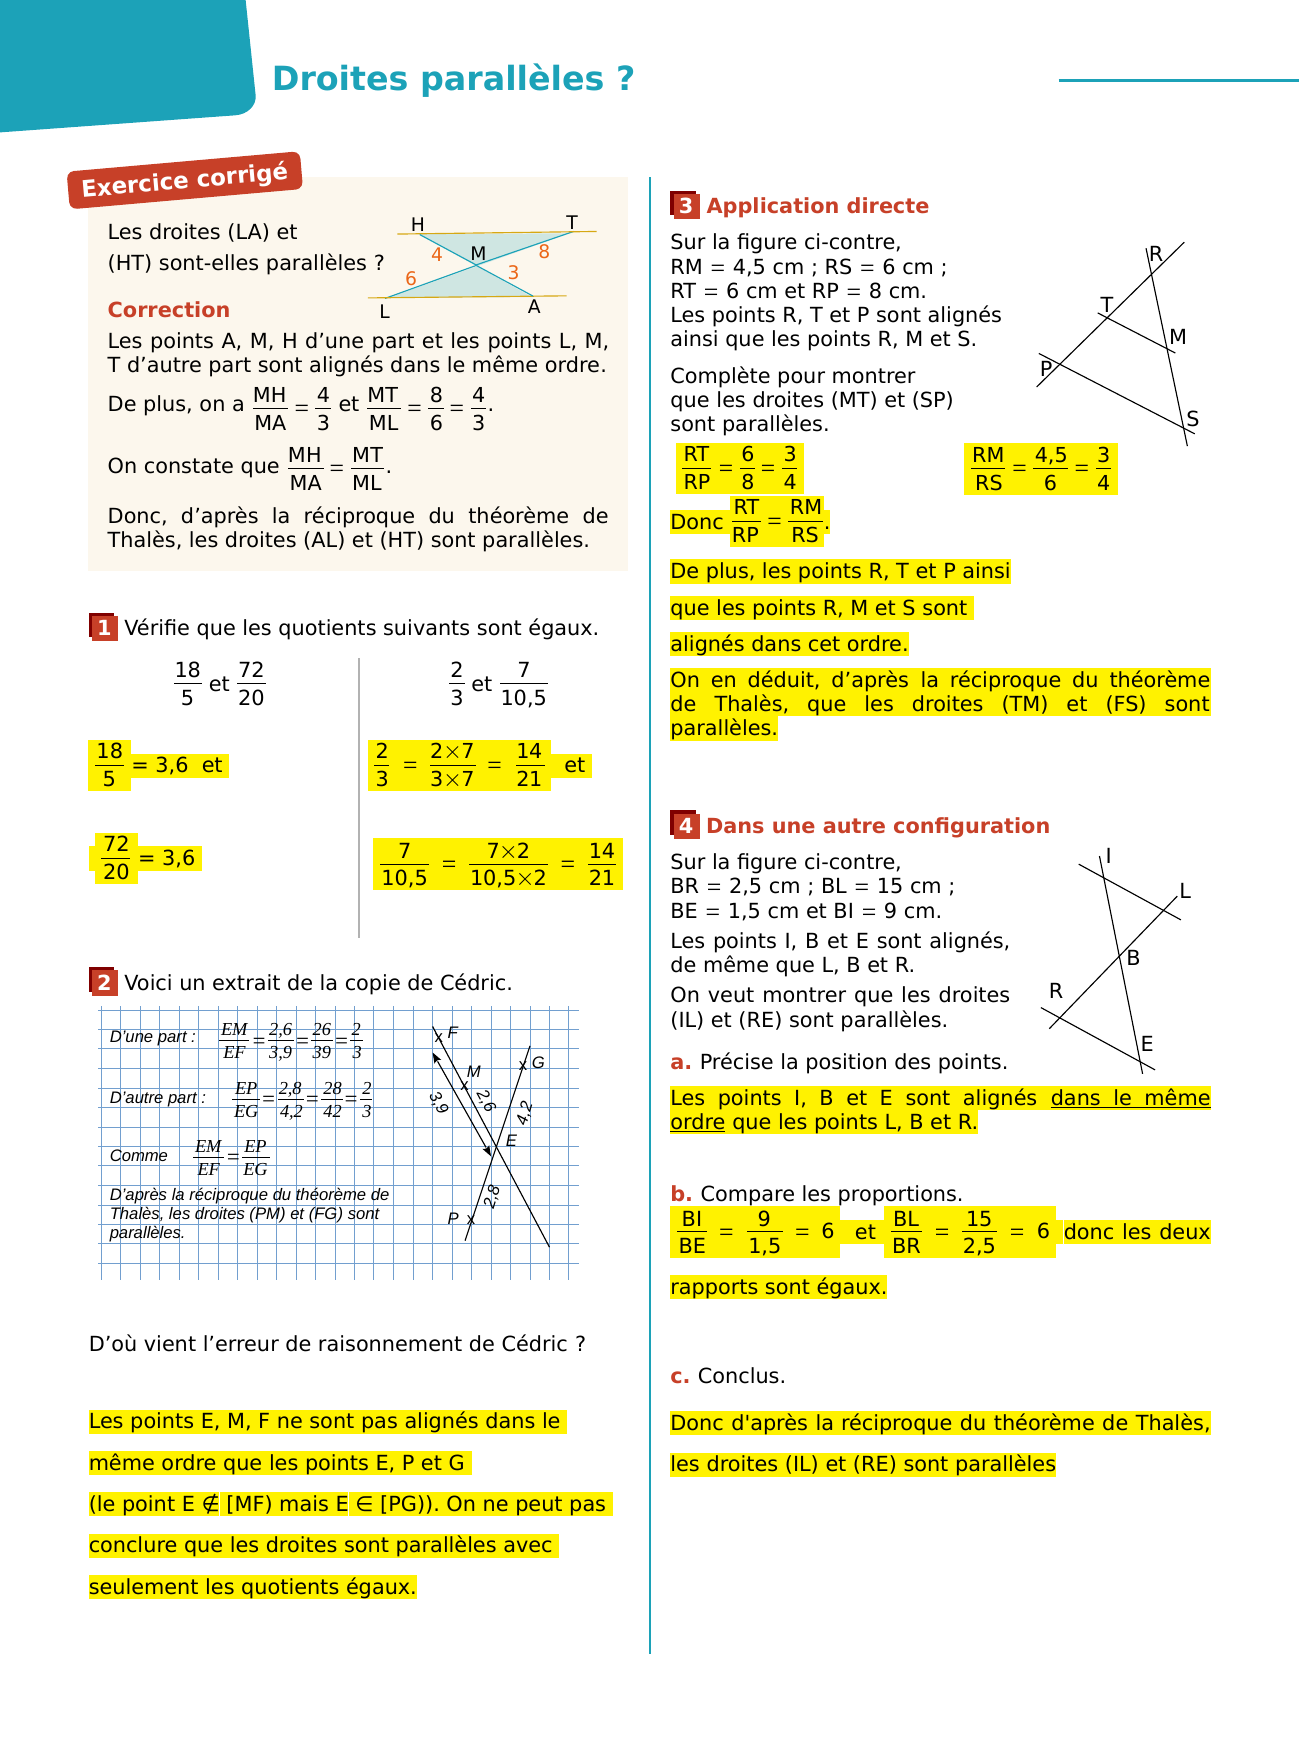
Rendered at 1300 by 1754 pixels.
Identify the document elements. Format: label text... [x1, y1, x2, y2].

text (HT) sont-elles parallèles ? [481, 251, 609, 275]
list BR  2,5 cm ; BL  15 cm ; BE  1,5 cm et BI  9 cm. [1106, 881, 1161, 923]
list Complète pour montrer que les droites (MT) et (SP) sont parallèles. [1063, 364, 1182, 426]
subtitle . [824, 496, 1211, 547]
subtitle alignés dans cet ordre. [670, 632, 1211, 656]
list On veut montrer que les droites (IL) et (RE) sont parallèles. [670, 983, 1091, 1032]
subtitle D’où vient l’erreur de raisonnement de Cédric ? [88, 1332, 629, 1356]
text et [88, 658, 350, 710]
subtitle Voici un extrait de la copie de Cédric. [114, 967, 629, 995]
subtitle Vérifie que les quotients suivants sont égaux. [88, 612, 629, 640]
list Sur la figure ci-contre, RM  4,5 cm ; RS  6 cm ; RT  6 cm et RP  8 cm. Les points R, T et P sont alignés ainsi que les points R, M et S. [670, 230, 1006, 352]
list Les points I, B et E sont alignés, de même que L, B et R. [670, 929, 1118, 978]
list Précise la position des points. [670, 1050, 1141, 1074]
list Complète pour montrer que les droites (MT) et (SP) sont parallèles. [670, 364, 1184, 436]
list [1139, 1050, 1211, 1074]
list Les points I, B et E sont alignés dans le même ordre que les points L, B et R. [670, 1086, 1211, 1134]
list [1062, 983, 1133, 1032]
subtitle Dans une autre configuration [696, 810, 1211, 838]
subtitle De plus, les points R, T et P ainsi [670, 559, 1211, 584]
list et donc les deux rapports sont égaux. [670, 1206, 1211, 1299]
list [88, 833, 95, 884]
list = 3,6 [138, 833, 350, 884]
text Donc, d’après la réciproque du théorème de Thalès, les droites (AL) et (HT) sont parallèles. [107, 504, 609, 552]
text Correction [107, 298, 609, 323]
list Conclus. [670, 1347, 1211, 1388]
text De plus, on a et . [107, 383, 609, 434]
text Les droites (LA) et [107, 220, 609, 245]
subtitle Donc [670, 496, 730, 547]
subtitle On en déduit, d’après la réciproque du théorème de Thalès, que les droites (TM) et (FS) sont parallèles. [670, 668, 1211, 741]
list et [551, 740, 629, 791]
list Complète pour montrer que les droites (MT) et (SP) sont parallèles. [1172, 364, 1211, 436]
text (HT) sont-elles parallèles ? [107, 251, 472, 275]
subtitle Application directe [670, 177, 1211, 218]
list BR  2,5 cm ; BL  15 cm ; BE  1,5 cm et BI  9 cm. [670, 874, 1111, 923]
text On constate que . [107, 441, 609, 498]
text Les points E, M, F ne sont pas alignés dans le même ordre que les points E, P et G (le point E ∉ [MF) mais E ∈ [PG)). On ne peut pas conclure que les droites sont parallèles avec seulement les quotients égaux. [88, 1392, 629, 1599]
list = 3,6 et [131, 740, 350, 791]
list [1126, 983, 1211, 1032]
list Les points A, M, H d’une part et les points L, M, T d’autre part sont alignés dans le même ordre. [107, 329, 609, 377]
list Sur la figure ci-contre, [670, 850, 1211, 874]
text et [368, 658, 629, 710]
subtitle que les points R, M et S sont [670, 596, 1211, 620]
list Donc d'après la réciproque du théorème de Thalès, les droites (IL) et (RE) sont parallèles [670, 1394, 1211, 1477]
list BR  2,5 cm ; BL  15 cm ; BE  1,5 cm et BI  9 cm. [1104, 874, 1211, 923]
list Compare les proportions. [670, 1182, 1211, 1206]
list Les points I, B et E sont alignés, de même que L, B et R. [1121, 929, 1211, 978]
